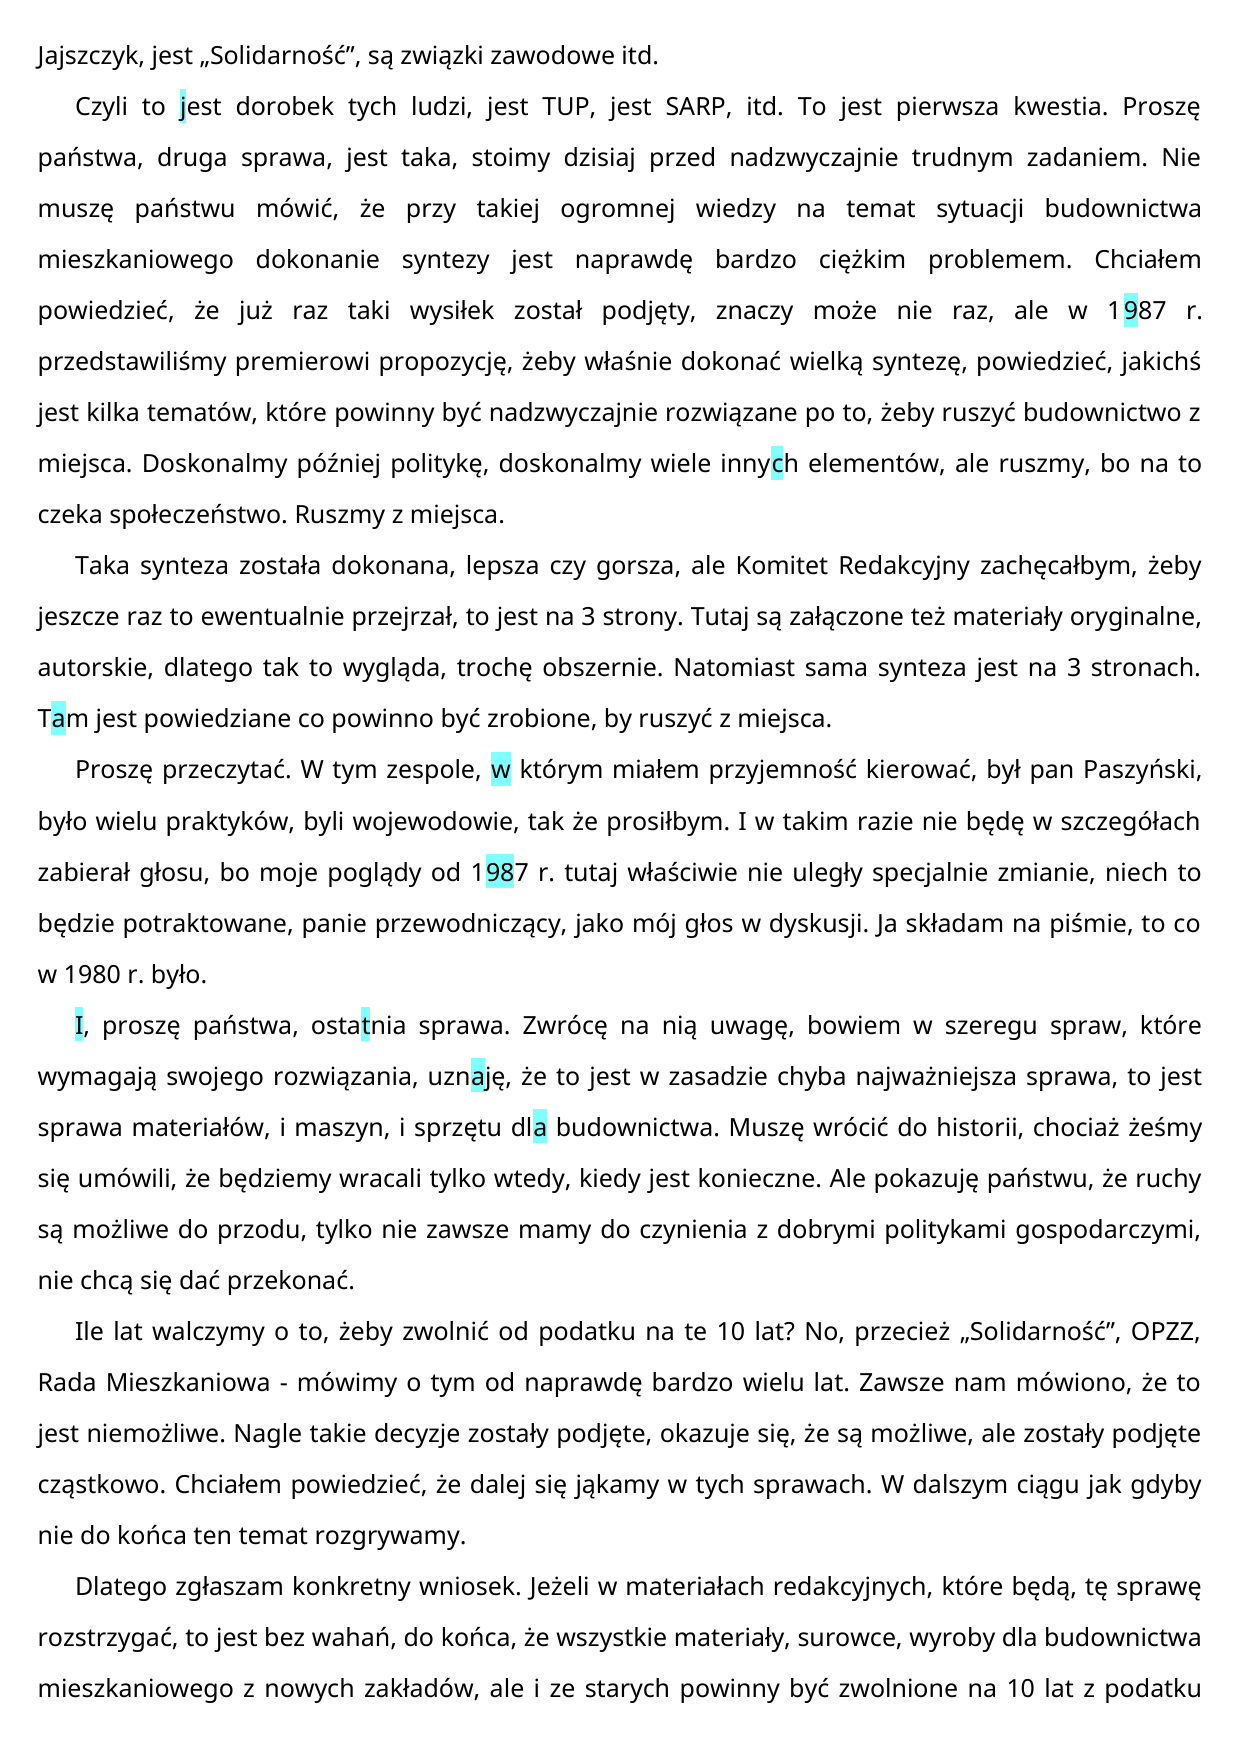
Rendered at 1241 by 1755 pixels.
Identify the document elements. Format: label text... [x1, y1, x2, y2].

text I, proszę państwa, ostatnia sprawa. Zwrócę na nią uwagę, bowiem w szeregu spraw, które wymagają swojego rozwiązania, uznaję, że to jest w zasadzie chyba najważniejsza sprawa, to jest sprawa materiałów, i maszyn, i sprzętu dla budownictwa. Muszę wrócić do historii, chociaż żeśmy się umówili, że będziemy wracali tylko wtedy, kiedy jest konieczne. Ale pokazuję państwu, że ruchy są możliwe do przodu, tylko nie zawsze mamy do czynienia z dobrymi politykami gospodarczymi, nie chcą się dać przekonać. [37, 1007, 1203, 1297]
text Proszę przeczytać. W tym zespole, w którym miałem przyjemność kierować, był pan Paszyński, było wielu praktyków, byli wojewodowie, tak że prosiłbym. I w takim razie nie będę w szczegółach zabierał głosu, bo moje poglądy od 1987 r. tutaj właściwie nie uległy specjalnie zmianie, niech to będzie potraktowane, panie przewodniczący, jako mój głos w dyskusji. Ja składam na piśmie, to co w 1980 r. było. [37, 752, 1203, 990]
text Taka synteza została dokonana, lepsza czy gorsza, ale Komitet Redakcyjny zachęcałbym, żeby jeszcze raz to ewentualnie przejrzał, to jest na 3 strony. Tutaj są załączone też materiały oryginalne, autorskie, dlatego tak to wygląda, trochę obszernie. Natomiast sama synteza jest na 3 stronach. Tam jest powiedziane co powinno być zrobione, by ruszyć z miejsca. [37, 548, 1203, 735]
text Czyli to jest dorobek tych ludzi, jest TUP, jest SARP, itd. To jest pierwsza kwestia. Proszę państwa, druga sprawa, jest taka, stoimy dzisiaj przed nadzwyczajnie trudnym zadaniem. Nie muszę państwu mówić, że przy takiej ogromnej wiedzy na temat sytuacji budownictwa mieszkaniowego dokonanie syntezy jest naprawdę bardzo ciężkim problemem. Chciałem powiedzieć, że już raz taki wysiłek został podjęty, znaczy może nie raz, ale w 1987 r. przedstawiliśmy premierowi propozycję, żeby właśnie dokonać wielką syntezę, powiedzieć, jakichś jest kilka tematów, które powinny być nadzwyczajnie rozwiązane po to, żeby ruszyć budownictwo z miejsca. Doskonalmy później politykę, doskonalmy wiele innych elementów, ale ruszmy, bo na to czeka społeczeństwo. Ruszmy z miejsca. [37, 88, 1203, 531]
text Jajszczyk, jest „Solidarność”, są związki zawodowe itd. [37, 37, 1203, 72]
text Ile lat walczymy o to, żeby zwolnić od podatku na te 10 lat? No, przecież „Solidarność”, OPZZ, Rada Mieszkaniowa - mówimy o tym od naprawdę bardzo wielu lat. Zawsze nam mówiono, że to jest niemożliwe. Nagle takie decyzje zostały podjęte, okazuje się, że są możliwe, ale zostały podjęte cząstkowo. Chciałem powiedzieć, że dalej się jąkamy w tych sprawach. W dalszym ciągu jak gdyby nie do końca ten temat rozgrywamy. [37, 1313, 1203, 1552]
text Dlatego zgłaszam konkretny wniosek. Jeżeli w materiałach redakcyjnych, które będą, tę sprawę rozstrzygać, to jest bez wahań, do końca, że wszystkie materiały, surowce, wyroby dla budownictwa mieszkaniowego z nowych zakładów, ale i ze starych powinny być zwolnione na 10 lat z podatku [37, 1569, 1203, 1705]
